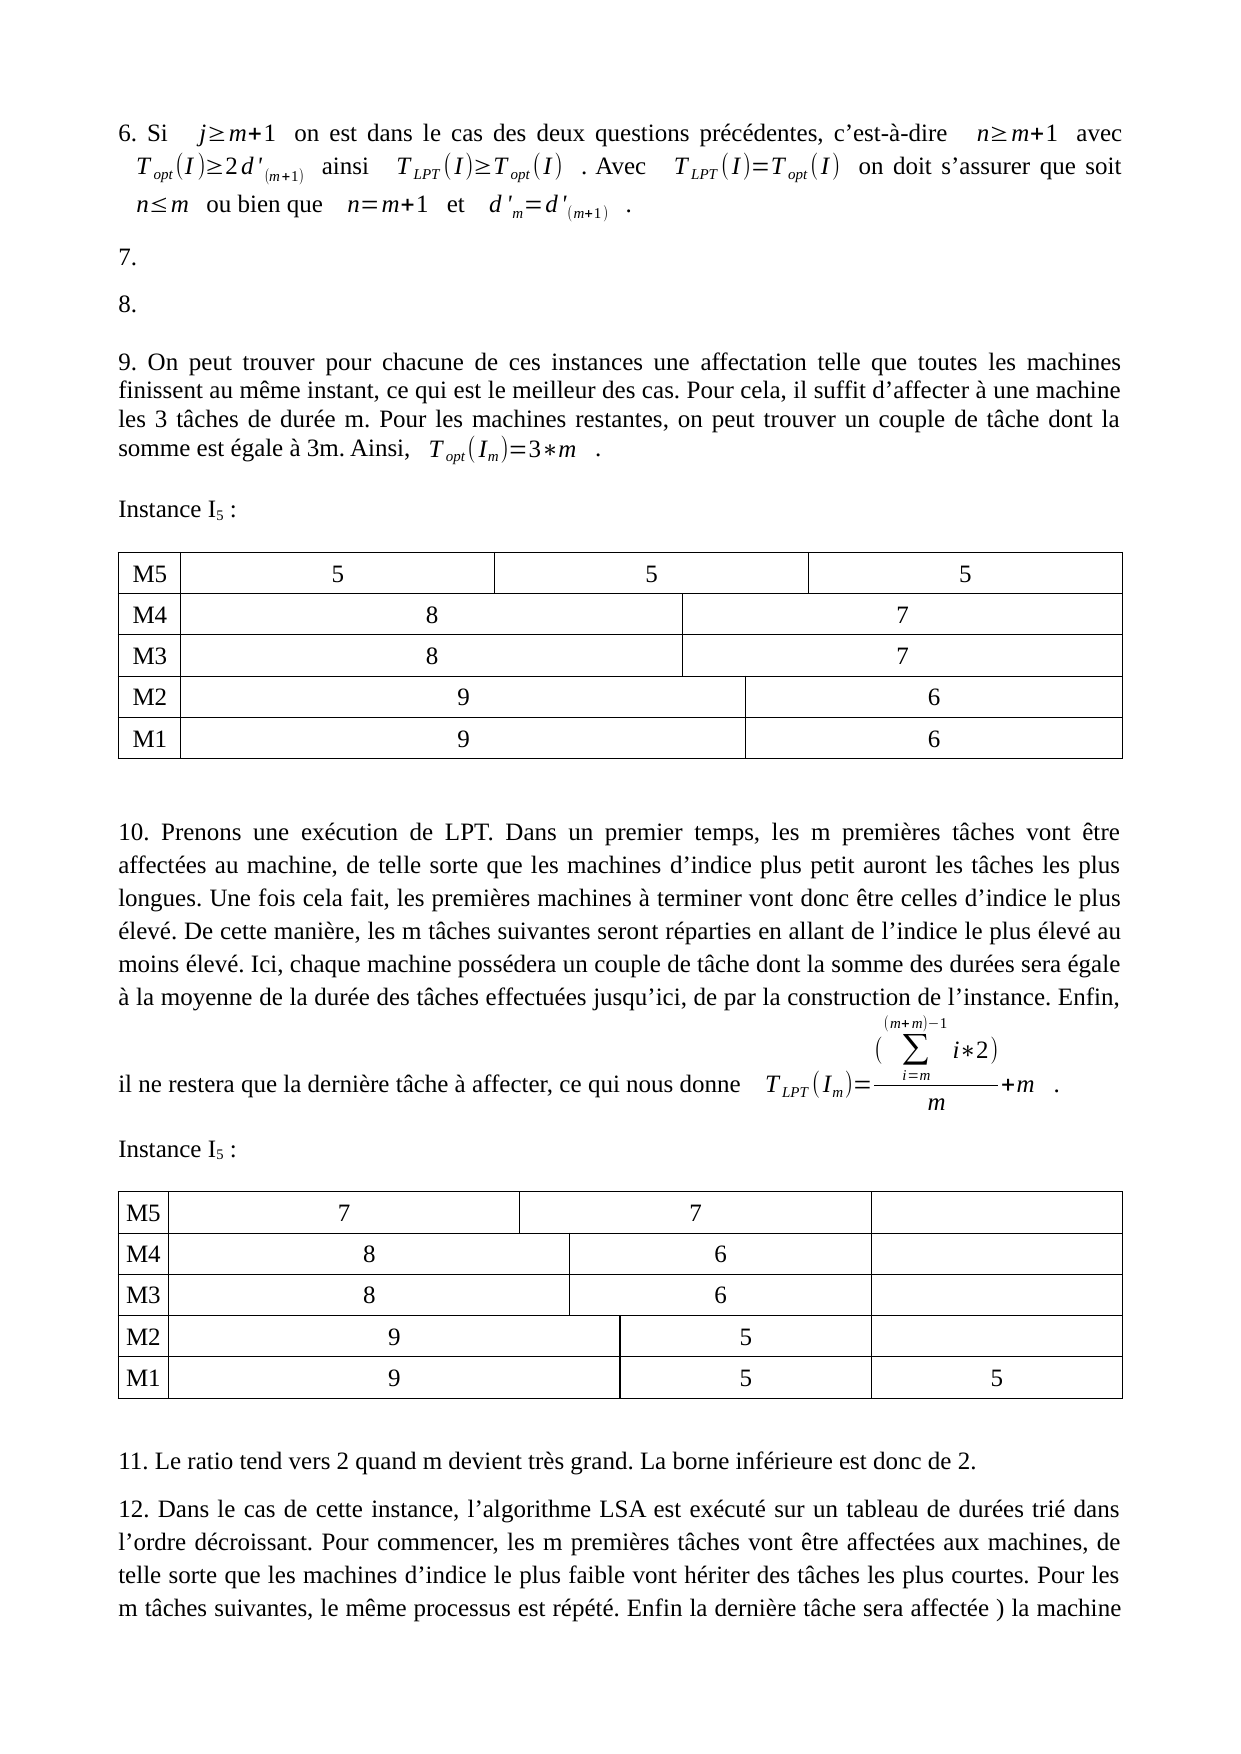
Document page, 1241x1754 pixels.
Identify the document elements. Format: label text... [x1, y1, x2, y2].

text 7. [118, 242, 1122, 271]
text 6. Si on est dans le cas des deux questions précédentes, c’est-à-dire avec ainsi . Avec on doit s’assurer que soit ou bien que et . [118, 118, 1122, 223]
text 12. Dans le cas de cette instance, l’algorithme LSA est exécuté sur un tableau de durées trié dans l’ordre décroissant. Pour commencer, les m premières tâches vont être affectées aux machines, de telle sorte que les machines d’indice le plus faible vont hériter des tâches les plus courtes. Pour les m tâches suivantes, le même processus est répété. Enfin la dernière tâche sera affectée ) la machine M1, qui aura eu la tâche la plus courte à chaque affectation. Ainsi, la durée totale d’exécution sera équivalente au temps que met M1 à finir, soit la somme de la durée des tâches 1, m+1 et 2m+1. On obtient ainsi . [118, 1494, 1122, 1621]
table_cell 5 [621, 1357, 871, 1397]
table_cell [872, 1234, 1122, 1274]
table_header M5 [119, 1192, 168, 1232]
table_header 5 [809, 553, 1122, 593]
table_cell M2 [119, 677, 180, 717]
table_cell 5 [872, 1357, 1122, 1397]
text Instance I5 : [118, 1134, 1122, 1162]
table_cell 8 [169, 1275, 569, 1315]
table_header 7 [520, 1192, 871, 1232]
table_cell 9 [181, 718, 745, 758]
table_cell M4 [119, 1234, 168, 1274]
text Instance I5 : [118, 494, 1122, 523]
table_cell 7 [683, 635, 1122, 676]
table_cell 9 [169, 1316, 619, 1356]
table_cell 8 [169, 1234, 569, 1274]
table_cell 9 [181, 677, 745, 717]
table_cell 8 [181, 635, 682, 676]
text 10. Prenons une exécution de LPT. Dans un premier temps, les m premières tâches vont être affectées au machine, de telle sorte que les machines d’indice plus petit auront les tâches les plus longues. Une fois cela fait, les premières machines à terminer vont donc être celles d’indice le plus élevé. De cette manière, les m tâches suivantes seront réparties en allant de l’indice le plus élevé au moins élevé. Ici, chaque machine possédera un couple de tâche dont la somme des durées sera égale à la moyenne de la durée des tâches effectuées jusqu’ici, de par la construction de l’instance. Enfin, il ne restera que la dernière tâche à affecter, ce qui nous donne . [118, 817, 1122, 1115]
table_header [872, 1192, 1122, 1232]
table_header M5 [119, 553, 180, 593]
text 8. [118, 289, 1122, 318]
table_cell [872, 1275, 1122, 1315]
table_cell 6 [746, 718, 1122, 758]
table_cell M1 [119, 1357, 168, 1397]
table_cell M1 [119, 718, 180, 758]
table_cell 8 [181, 594, 682, 634]
table_cell 7 [683, 594, 1122, 634]
text 11. Le ratio tend vers 2 quand m devient très grand. La borne inférieure est donc de 2. [118, 1446, 1122, 1475]
table_cell 9 [169, 1357, 619, 1397]
table_header 5 [181, 553, 494, 593]
text 9. On peut trouver pour chacune de ces instances une affectation telle que toutes les machines finissent au même instant, ce qui est le meilleur des cas. Pour cela, il suffit d’affecter à une machine les 3 tâches de durée m. Pour les machines restantes, on peut trouver un couple de tâche dont la somme est égale à 3m. Ainsi,. [118, 347, 1122, 466]
table_cell 6 [570, 1275, 871, 1315]
table_cell M4 [119, 594, 180, 634]
table_header 7 [169, 1192, 519, 1232]
table_cell 6 [746, 677, 1122, 717]
table_cell 6 [570, 1234, 871, 1274]
table_cell M2 [119, 1316, 168, 1356]
table_cell [872, 1316, 1122, 1356]
table_header 5 [495, 553, 808, 593]
table_cell 5 [621, 1316, 871, 1356]
table_cell M3 [119, 635, 180, 676]
table_cell M3 [119, 1275, 168, 1315]
